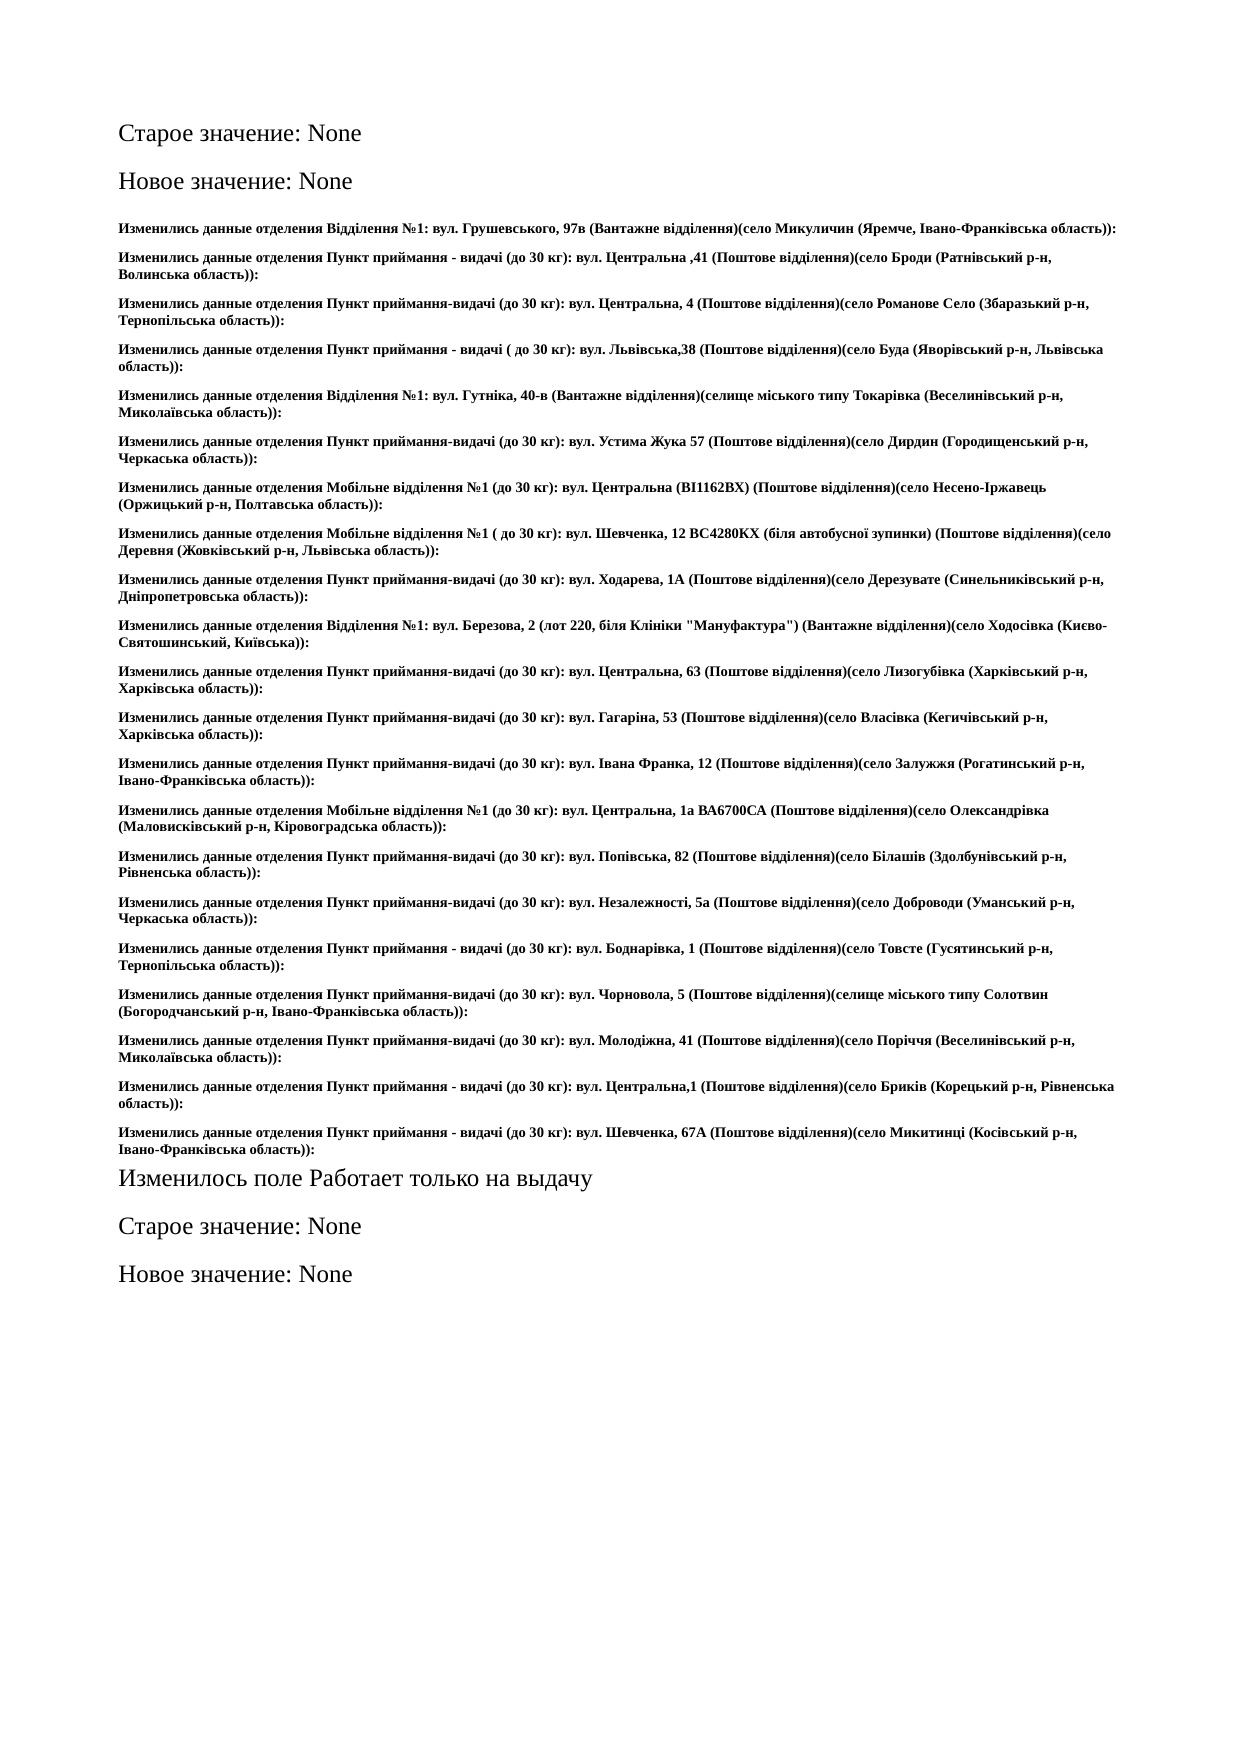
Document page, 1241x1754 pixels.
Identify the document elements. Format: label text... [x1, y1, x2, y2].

subtitle Изменились данные отделения Відділення №1: вул. Грушевського, 97в (Вантажне відділення)(село Микуличин (Яремче, Івано-Франківська область)): [118, 219, 1122, 236]
subtitle Изменились данные отделения Відділення №1: вул. Березова, 2 (лот 220, біля Клініки "Мануфактура") (Вантажне відділення)(село Ходосівка (Києво-Святошинський, Київська)): [118, 617, 1122, 651]
subtitle Изменились данные отделения Пункт приймання-видачі (до 30 кг): вул. Молодіжна, 41 (Поштове відділення)(село Поріччя (Веселинівський р-н, Миколаївська область)): [118, 1032, 1122, 1065]
subtitle Изменились данные отделения Пункт приймання-видачі (до 30 кг): вул. Чорновола, 5 (Поштове відділення)(селище міського типу Солотвин (Богородчанський р-н, Івано-Франківська область)): [118, 986, 1122, 1019]
subtitle Изменились данные отделения Мобільне відділення №1 (до 30 кг): вул. Центральна, 1а ВА6700СА (Поштове відділення)(село Олександрівка (Маловисківський р-н, Кіровоградська область)): [118, 801, 1122, 835]
text Изменилось поле Работает только на выдачу [118, 1163, 1122, 1192]
subtitle Изменились данные отделения Відділення №1: вул. Гутніка, 40-в (Вантажне відділення)(селище міського типу Токарівка (Веселинівський р-н, Миколаївська область)): [118, 387, 1122, 421]
subtitle Изменились данные отделения Пункт приймання-видачі (до 30 кг): вул. Незалежності, 5а (Поштове відділення)(село Доброводи (Уманський р-н, Черкаська область)): [118, 893, 1122, 927]
subtitle Изменились данные отделения Пункт приймання-видачі (до 30 кг): вул. Попівська, 82 (Поштове відділення)(село Білашів (Здолбунівський р-н, Рівненська область)): [118, 847, 1122, 881]
subtitle Изменились данные отделения Пункт приймання-видачі (до 30 кг): вул. Гагаріна, 53 (Поштове відділення)(село Власівка (Кегичівський р-н, Харківська область)): [118, 709, 1122, 743]
subtitle Изменились данные отделения Пункт приймання-видачі (до 30 кг): вул. Ходарева, 1А (Поштове відділення)(село Дерезувате (Синельниківський р-н, Дніпропетровська область)): [118, 571, 1122, 605]
text Новое значение: None [118, 166, 1122, 194]
subtitle Изменились данные отделения Пункт приймання-видачі (до 30 кг): вул. Центральна, 63 (Поштове відділення)(село Лизогубівка (Харківський р-н, Харківська область)): [118, 663, 1122, 697]
text Старое значение: None [118, 118, 1122, 147]
subtitle Изменились данные отделения Пункт приймання - видачі (до 30 кг): вул. Боднарівка, 1 (Поштове відділення)(село Товсте (Гусятинський р-н, Тернопільська область)): [118, 939, 1122, 973]
text Старое значение: None [118, 1211, 1122, 1240]
subtitle Изменились данные отделения Пункт приймання-видачі (до 30 кг): вул. Центральна, 4 (Поштове відділення)(село Романове Село (Збаразький р-н, Тернопільська область)): [118, 295, 1122, 328]
subtitle Изменились данные отделения Пункт приймання-видачі (до 30 кг): вул. Івана Франка, 12 (Поштове відділення)(село Залужжя (Рогатинський р-н, Івано-Франківська область)): [118, 755, 1122, 789]
subtitle Изменились данные отделения Мобільне відділення №1 ( до 30 кг): вул. Шевченка, 12 ВС4280КХ (біля автобусної зупинки) (Поштове відділення)(село Деревня (Жовківський р-н, Львівська область)): [118, 525, 1122, 559]
subtitle Изменились данные отделения Пункт приймання - видачі (до 30 кг): вул. Центральна ,41 (Поштове відділення)(село Броди (Ратнівський р-н, Волинська область)): [118, 249, 1122, 282]
subtitle Изменились данные отделения Мобільне відділення №1 (до 30 кг): вул. Центральна (ВІ1162ВХ) (Поштове відділення)(село Несено-Іржавець (Оржицький р-н, Полтавська область)): [118, 479, 1122, 513]
text Новое значение: None [118, 1259, 1122, 1287]
subtitle Изменились данные отделения Пункт приймання - видачі ( до 30 кг): вул. Львівська,38 (Поштове відділення)(село Буда (Яворівський р-н, Львівська область)): [118, 341, 1122, 374]
subtitle Изменились данные отделения Пункт приймання-видачі (до 30 кг): вул. Устима Жука 57 (Поштове відділення)(село Дирдин (Городищенський р-н, Черкаська область)): [118, 433, 1122, 467]
subtitle Изменились данные отделения Пункт приймання - видачі (до 30 кг): вул. Центральна,1 (Поштове відділення)(село Бриків (Корецький р-н, Рівненська область)): [118, 1078, 1122, 1111]
subtitle Изменились данные отделения Пункт приймання - видачі (до 30 кг): вул. Шевченка, 67А (Поштове відділення)(село Микитинці (Косівський р-н, Івано-Франківська область)): [118, 1124, 1122, 1157]
